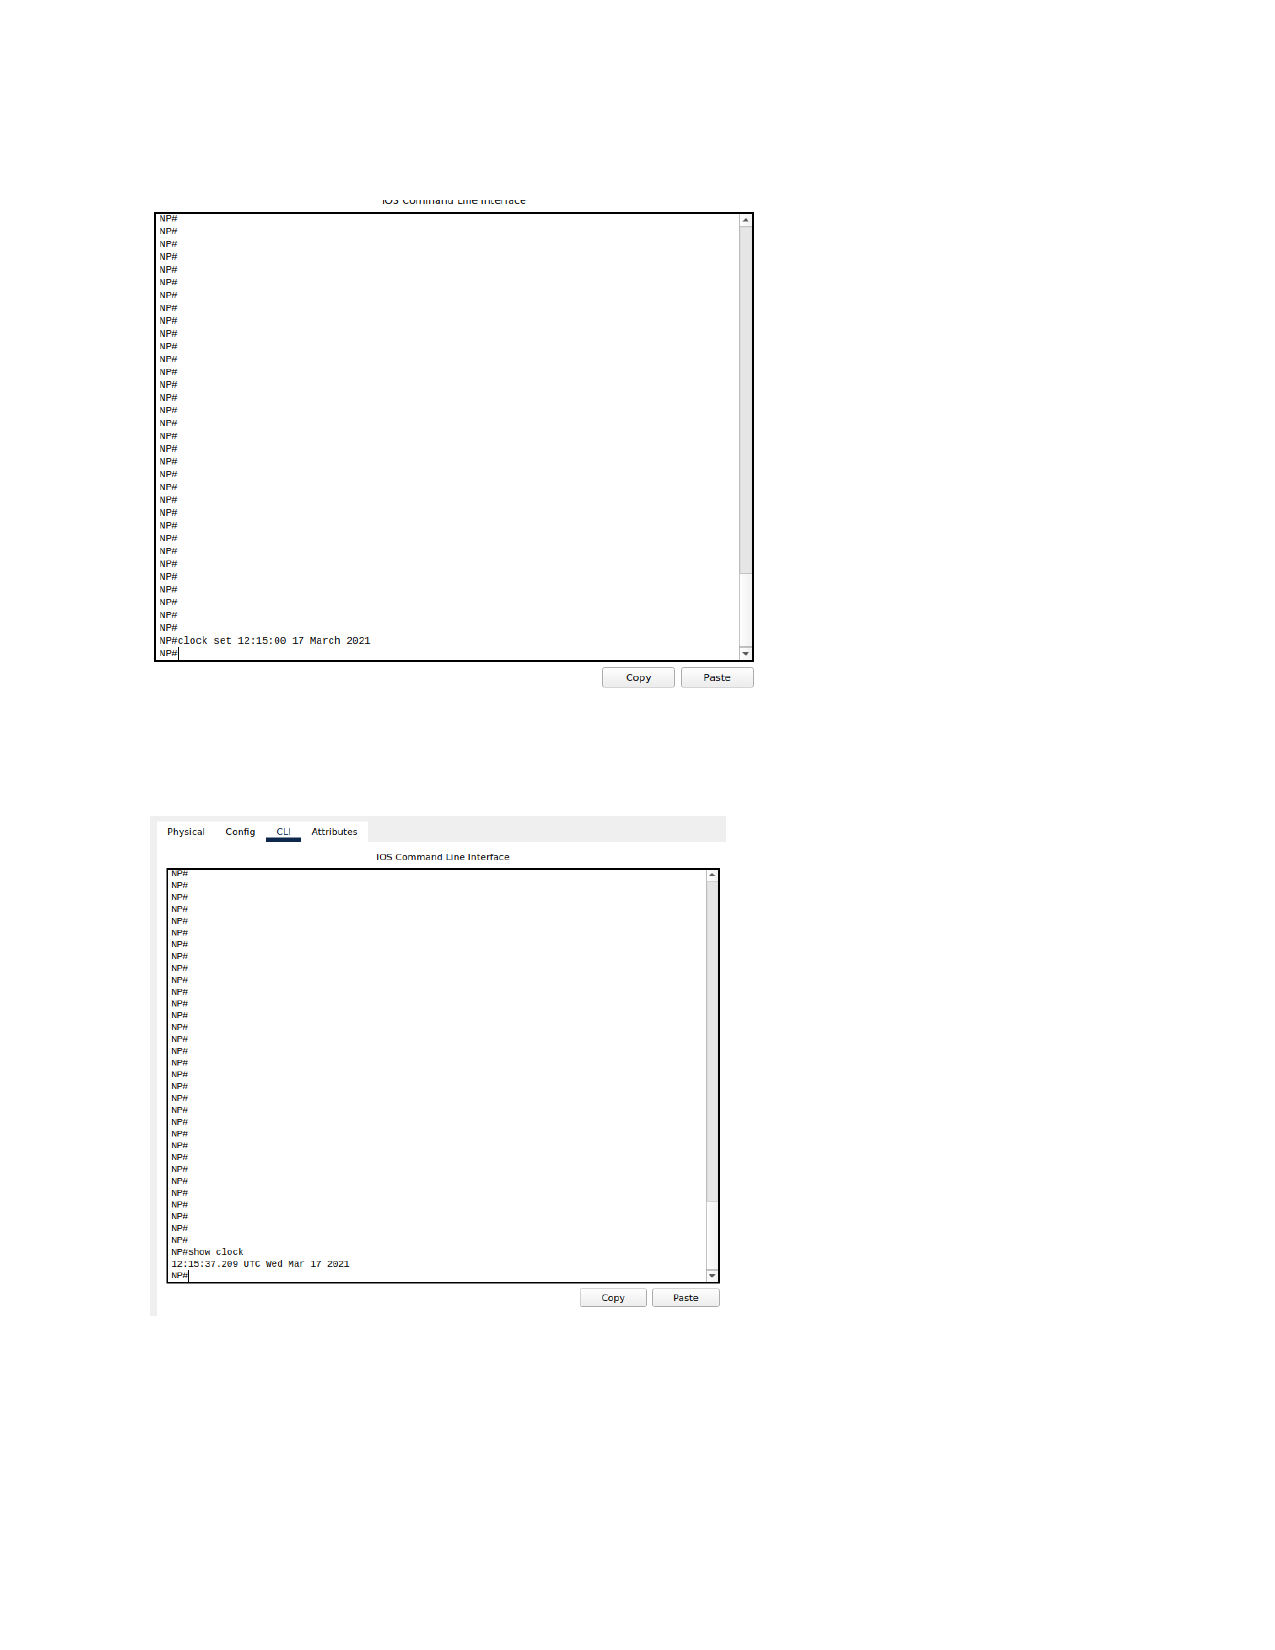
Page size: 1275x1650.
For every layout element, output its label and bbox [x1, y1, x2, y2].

picture [150, 816, 726, 1316]
picture [150, 200, 758, 698]
